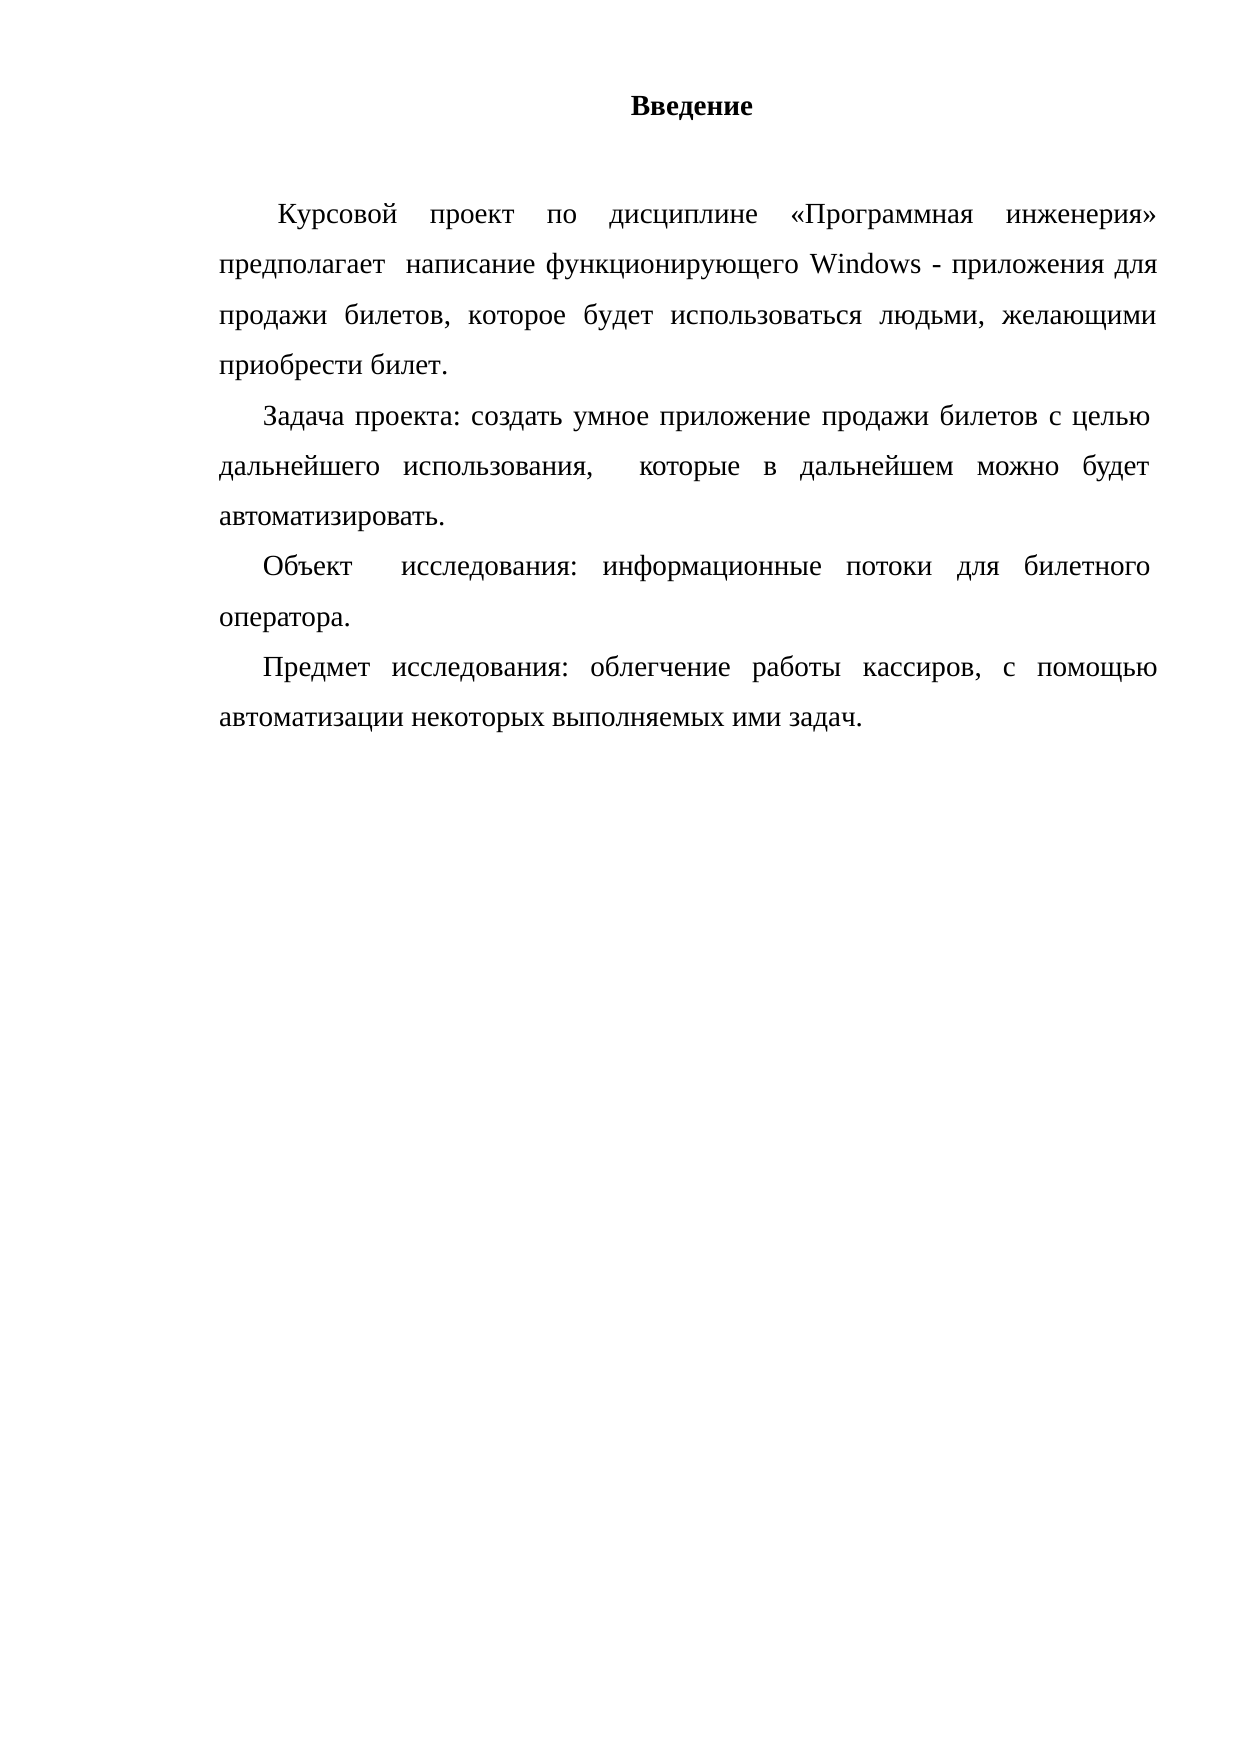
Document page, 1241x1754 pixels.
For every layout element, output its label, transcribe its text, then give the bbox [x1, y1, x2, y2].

subtitle Задача проекта: создать умное приложение продажи билетов с целью дальнейшего использования, которые в дальнейшем можно будет автоматизировать. [219, 398, 1150, 532]
subtitle Объект исследования: информационные потоки для билетного оператора. [219, 548, 1150, 632]
text Введение [219, 88, 1157, 122]
text Предмет исследования: облегчение работы кассиров, с помощью автоматизации некоторых выполняемых ими задач. [219, 649, 1157, 733]
text Курсовой проект по дисциплине «Программная инженерия» предполагает написание функционирующего Windows - приложения для продажи билетов, которое будет использоваться людьми, желающими приобрести билет. [219, 196, 1157, 381]
